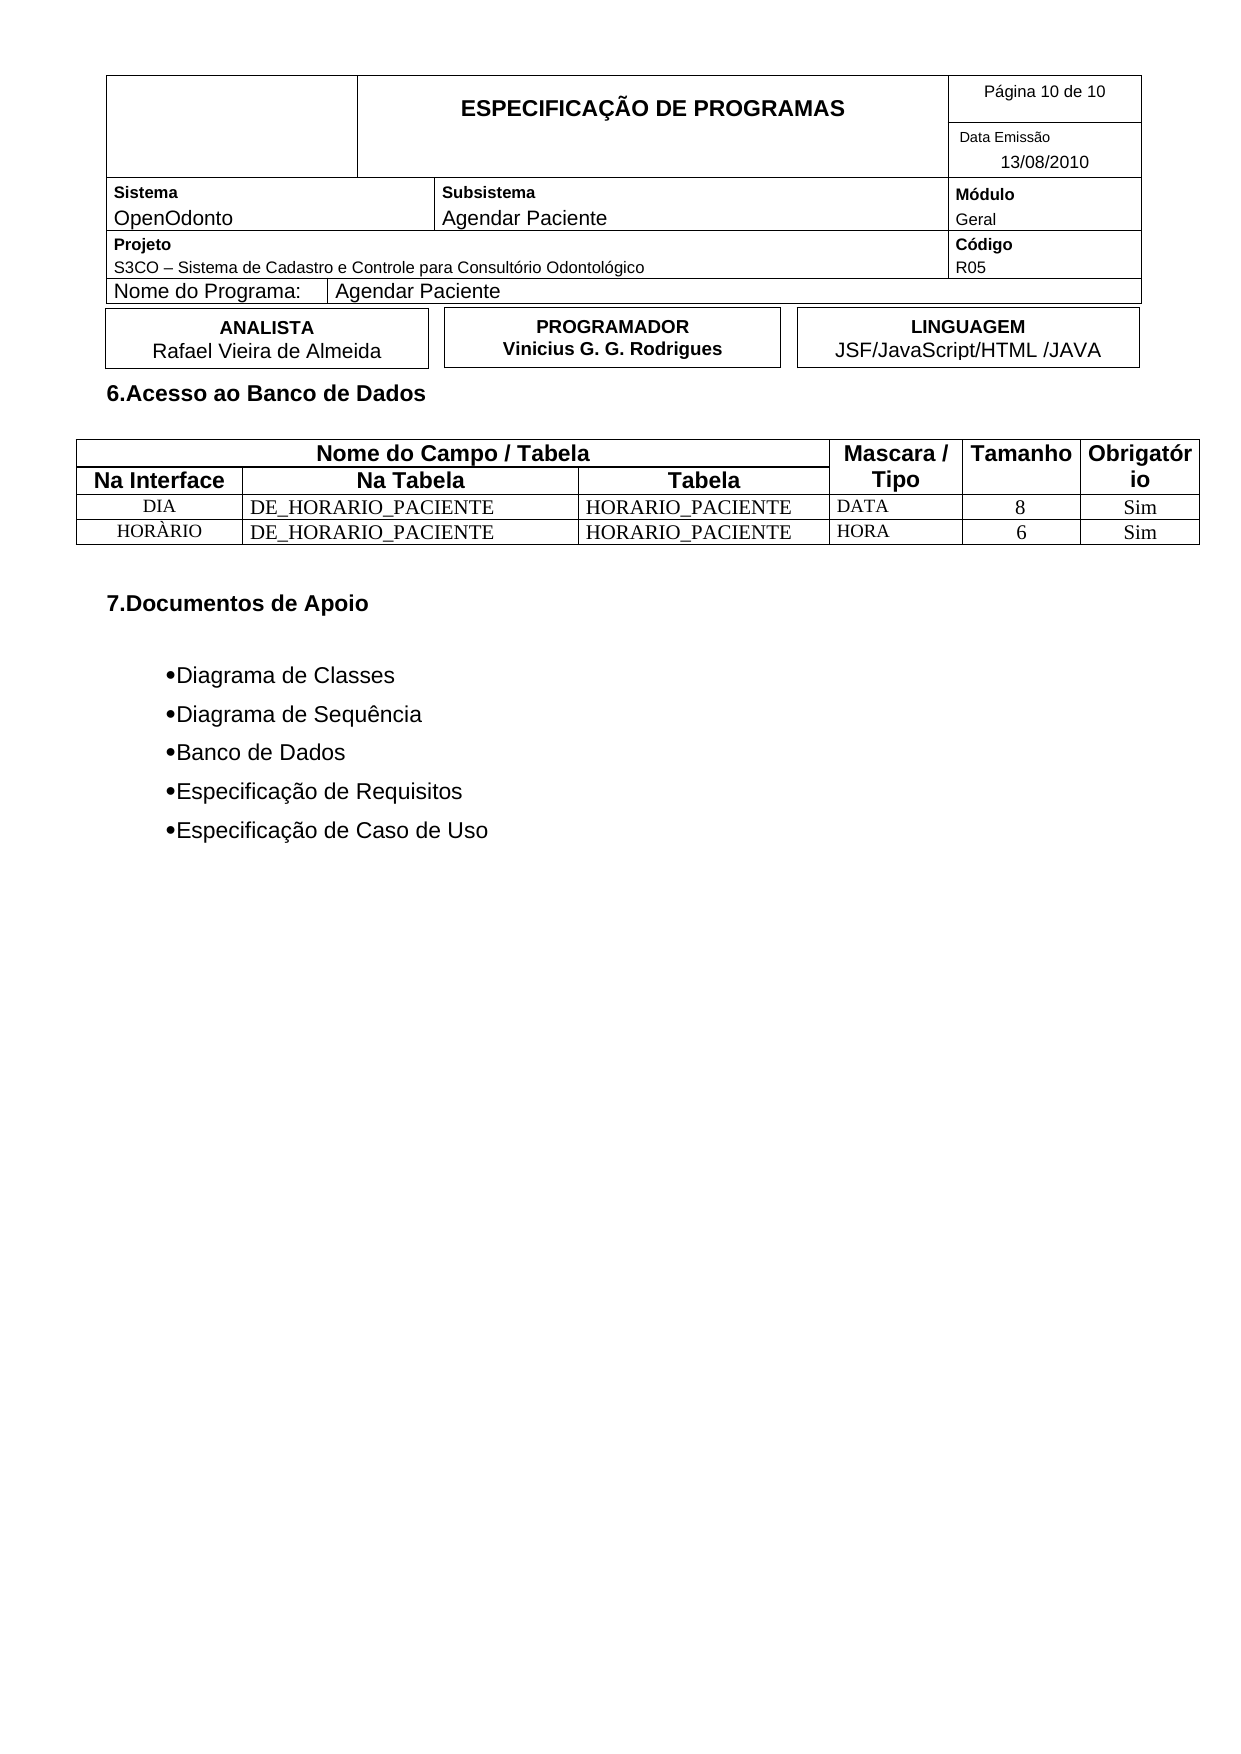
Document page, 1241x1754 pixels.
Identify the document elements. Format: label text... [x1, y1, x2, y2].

table_cell Na Tabela [243, 468, 578, 494]
list Banco de Dados [106, 739, 1151, 766]
table_cell DE_HORARIO_PACIENTE [243, 520, 578, 544]
table_cell Sim [1081, 520, 1199, 544]
table_cell DATA [830, 495, 962, 519]
table_cell Na Interface [77, 468, 242, 494]
table_cell DE_HORARIO_PACIENTE [243, 495, 578, 519]
table_header Tamanho [963, 440, 1080, 494]
table_header Mascara / Tipo [830, 440, 962, 494]
table_cell HORARIO_PACIENTE [579, 495, 829, 519]
subtitle Documentos de Apoio [106, 590, 1151, 617]
table_cell Tabela [579, 468, 829, 494]
table_cell 8 [963, 495, 1080, 519]
table_cell HORARIO_PACIENTE [579, 520, 829, 544]
subtitle Acesso ao Banco de Dados [106, 380, 1151, 406]
table_cell 6 [963, 520, 1080, 544]
table_cell DIA [77, 495, 242, 519]
table_cell Sim [1081, 495, 1199, 519]
table_header Nome do Campo / Tabela [77, 440, 829, 466]
list Especificação de Requisitos [106, 778, 1151, 804]
list Diagrama de Classes [106, 662, 1151, 688]
table_header Obrigatório [1081, 440, 1199, 494]
list Diagrama de Sequência [106, 701, 1151, 727]
list Especificação de Caso de Uso [106, 817, 1151, 843]
table_cell HORÀRIO [77, 520, 242, 544]
table_cell HORA [830, 520, 962, 544]
